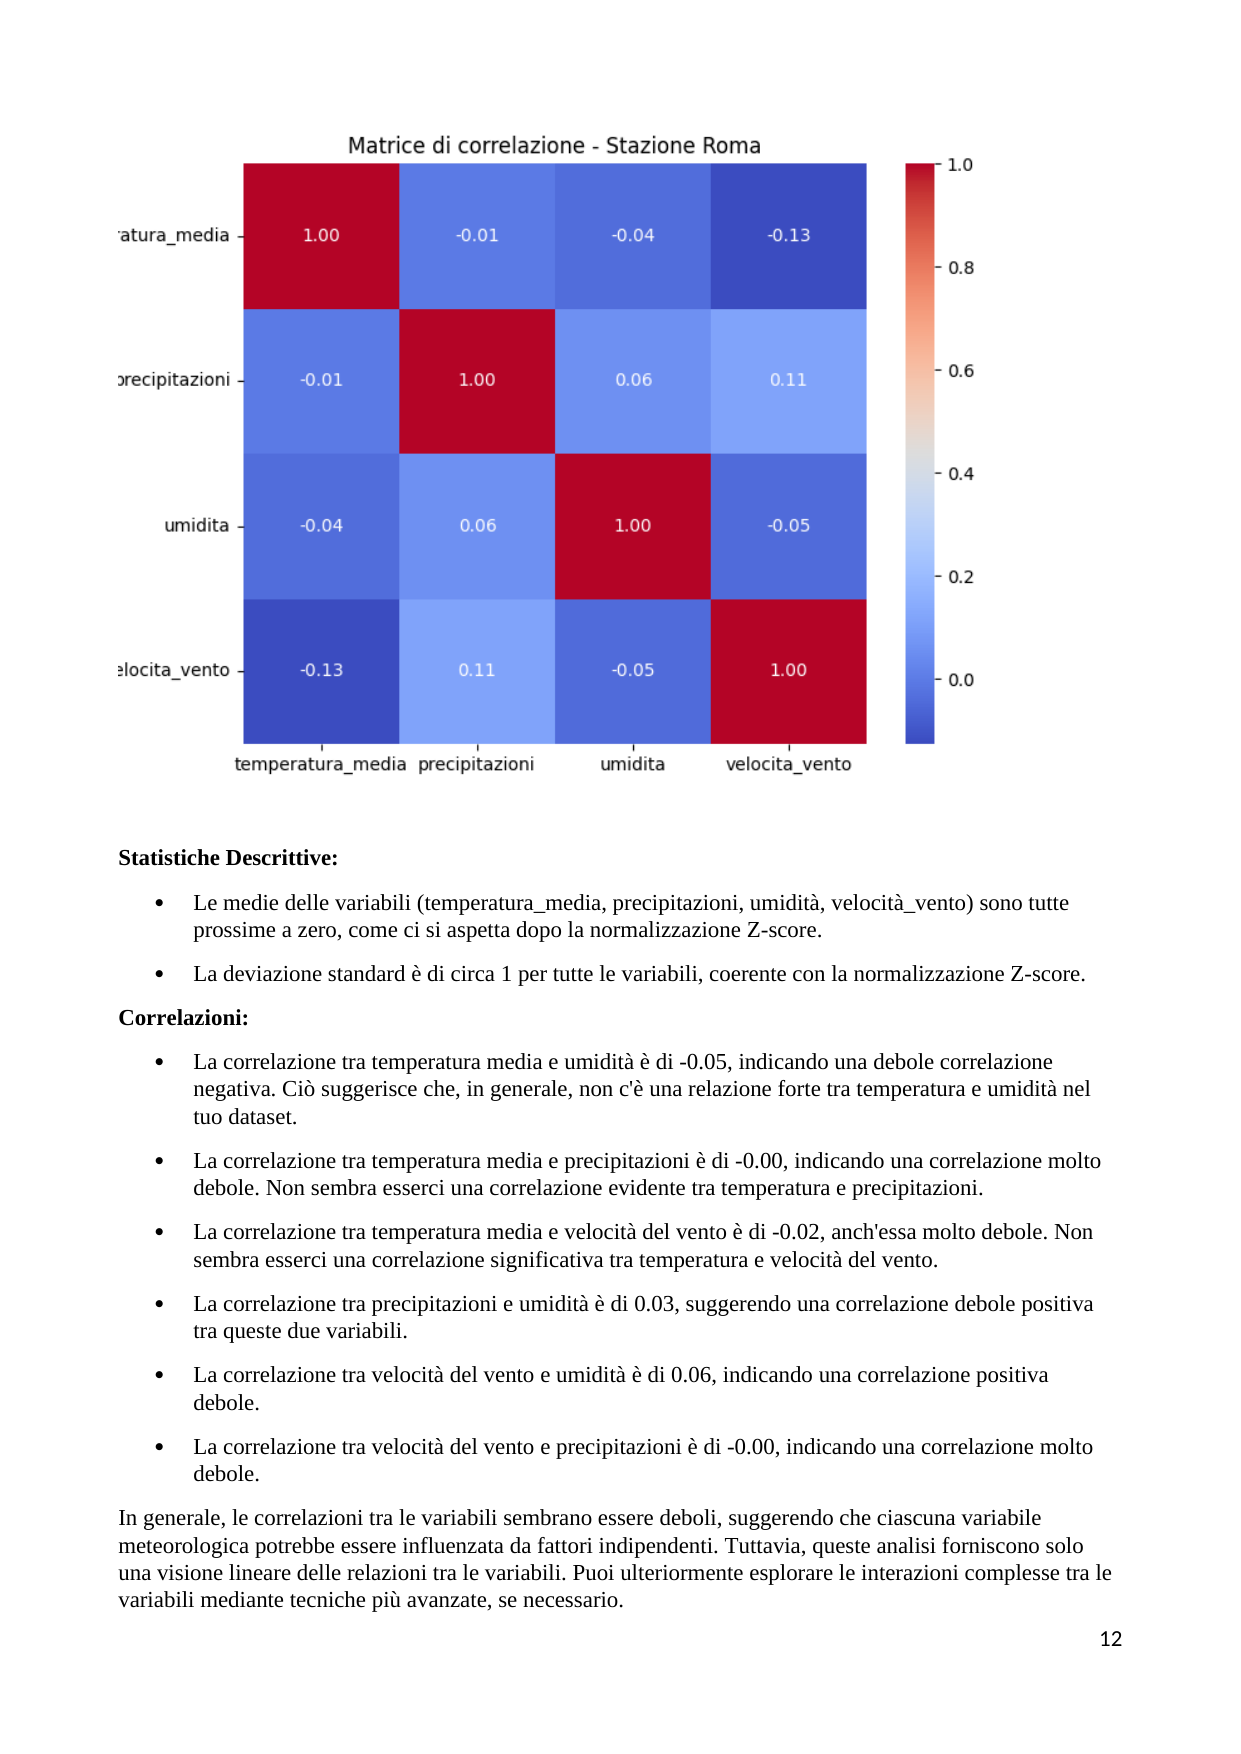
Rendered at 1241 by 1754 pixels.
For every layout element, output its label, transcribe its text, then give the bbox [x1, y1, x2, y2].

list Le medie delle variabili (temperatura_media, precipitazioni, umidità, velocità_vento) sono tutte prossime a zero, come ci si aspetta dopo la normalizzazione Z-score. [156, 888, 1122, 942]
list La correlazione tra temperatura media e precipitazioni è di -0.00, indicando una correlazione molto debole. Non sembra esserci una correlazione evidente tra temperatura e precipitazioni. [156, 1147, 1122, 1201]
text Correlazioni: [118, 1004, 1122, 1030]
text In generale, le correlazioni tra le variabili sembrano essere deboli, suggerendo che ciascuna variabile meteorologica potrebbe essere influenzata da fattori indipendenti. Tuttavia, queste analisi forniscono solo una visione lineare delle relazioni tra le variabili. Puoi ulteriormente esplorare le interazioni complesse tra le variabili mediante tecniche più avanzate, se necessario. [118, 1504, 1122, 1613]
list La deviazione standard è di circa 1 per tutte le variabili, coerente con la normalizzazione Z-score. [156, 960, 1122, 986]
list La correlazione tra temperatura media e velocità del vento è di -0.02, anch'essa molto debole. Non sembra esserci una correlazione significativa tra temperatura e velocità del vento. [156, 1218, 1122, 1272]
list La correlazione tra precipitazioni e umidità è di 0.03, suggerendo una correlazione debole positiva tra queste due variabili. [156, 1290, 1122, 1344]
list La correlazione tra velocità del vento e precipitazioni è di -0.00, indicando una correlazione molto debole. [156, 1433, 1122, 1487]
list La correlazione tra temperatura media e umidità è di -0.05, indicando una debole correlazione negativa. Ciò suggerisce che, in generale, non c'è una relazione forte tra temperatura e umidità nel tuo dataset. [156, 1048, 1122, 1129]
text Statistiche Descrittive: [118, 844, 1122, 871]
list La correlazione tra velocità del vento e umidità è di 0.06, indicando una correlazione positiva debole. [156, 1361, 1122, 1415]
